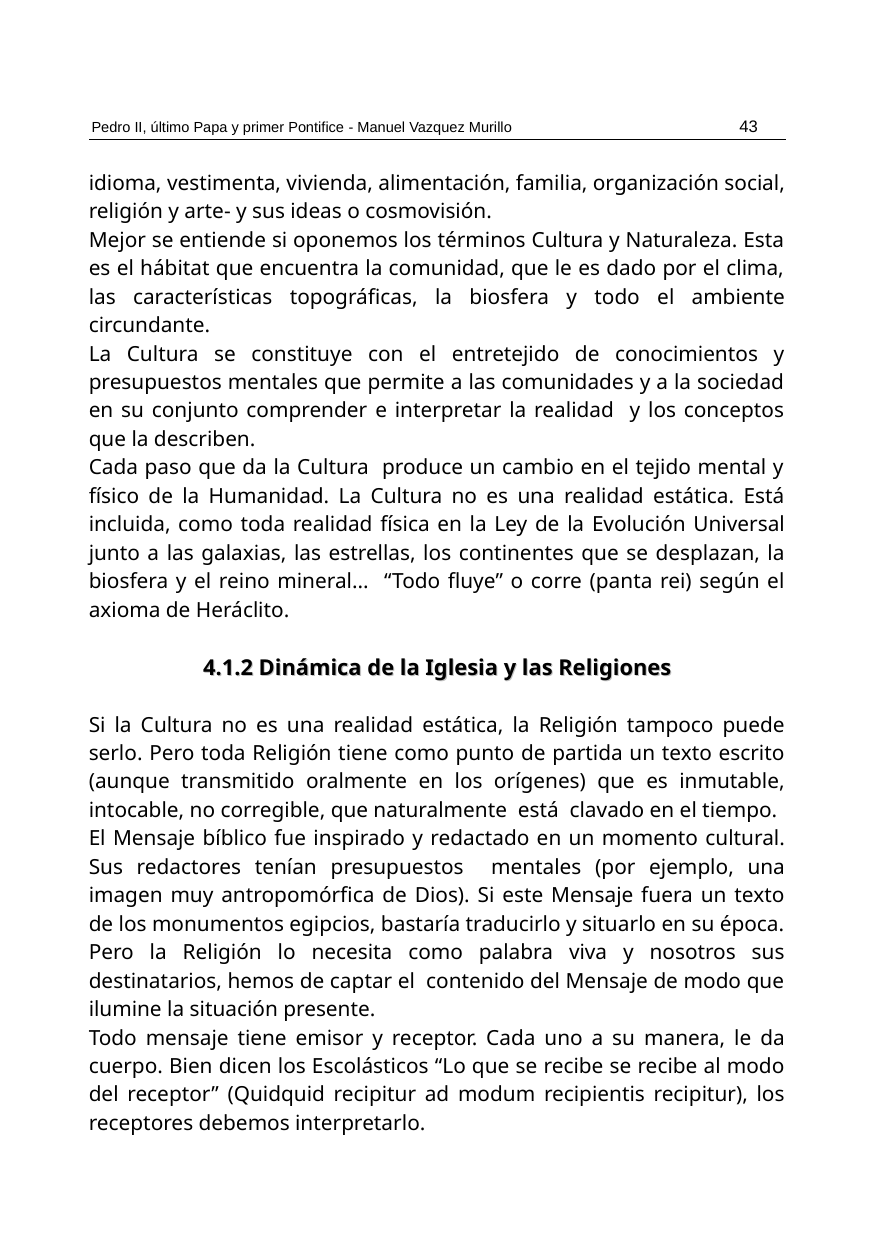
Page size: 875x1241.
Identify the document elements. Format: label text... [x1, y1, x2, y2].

text Todo mensaje tiene emisor y receptor. Cada uno a su manera, le da cuerpo. Bien dicen los Escolásticos “Lo que se recibe se recibe al modo del receptor” (Quidquid recipitur ad modum recipientis recipitur), los receptores debemos interpretarlo. [88, 1023, 786, 1136]
text idioma, vestimenta, vivienda, alimentación, familia, organización social, religión y arte- y sus ideas o cosmovisión. [88, 168, 786, 225]
text Si la Cultura no es una realidad estática, la Religión tampoco puede serlo. Pero toda Religión tiene como punto de partida un texto escrito (aunque transmitido oralmente en los orígenes) que es inmutable, intocable, no corregible, que naturalmente está clavado en el tiempo. [88, 710, 786, 823]
text Cada paso que da la Cultura produce un cambio en el tejido mental y físico de la Humanidad. La Cultura no es una realidad estática. Está incluida, como toda realidad física en la Ley de la Evolución Universal junto a las galaxias, las estrellas, los continentes que se desplazan, la biosfera y el reino mineral... “Todo fluye” o corre (panta rei) según el axioma de Heráclito. [88, 452, 786, 623]
text La Cultura se constituye con el entretejido de conocimientos y presupuestos mentales que permite a las comunidades y a la sociedad en su conjunto comprender e interpretar la realidad y los conceptos que la describen. [88, 339, 786, 452]
text Mejor se entiende si oponemos los términos Cultura y Naturaleza. Esta es el hábitat que encuentra la comunidad, que le es dado por el clima, las características topográficas, la biosfera y todo el ambiente circundante. [88, 225, 786, 339]
subtitle 4.1.2 Dinámica de la Iglesia y las Religiones [88, 652, 786, 681]
text El Mensaje bíblico fue inspirado y redactado en un momento cultural. Sus redactores tenían presupuestos mentales (por ejemplo, una imagen muy antropomórfica de Dios). Si este Mensaje fuera un texto de los monumentos egipcios, bastaría traducirlo y situarlo en su época. Pero la Religión lo necesita como palabra viva y nosotros sus destinatarios, hemos de captar el contenido del Mensaje de modo que ilumine la situación presente. [88, 823, 786, 1023]
